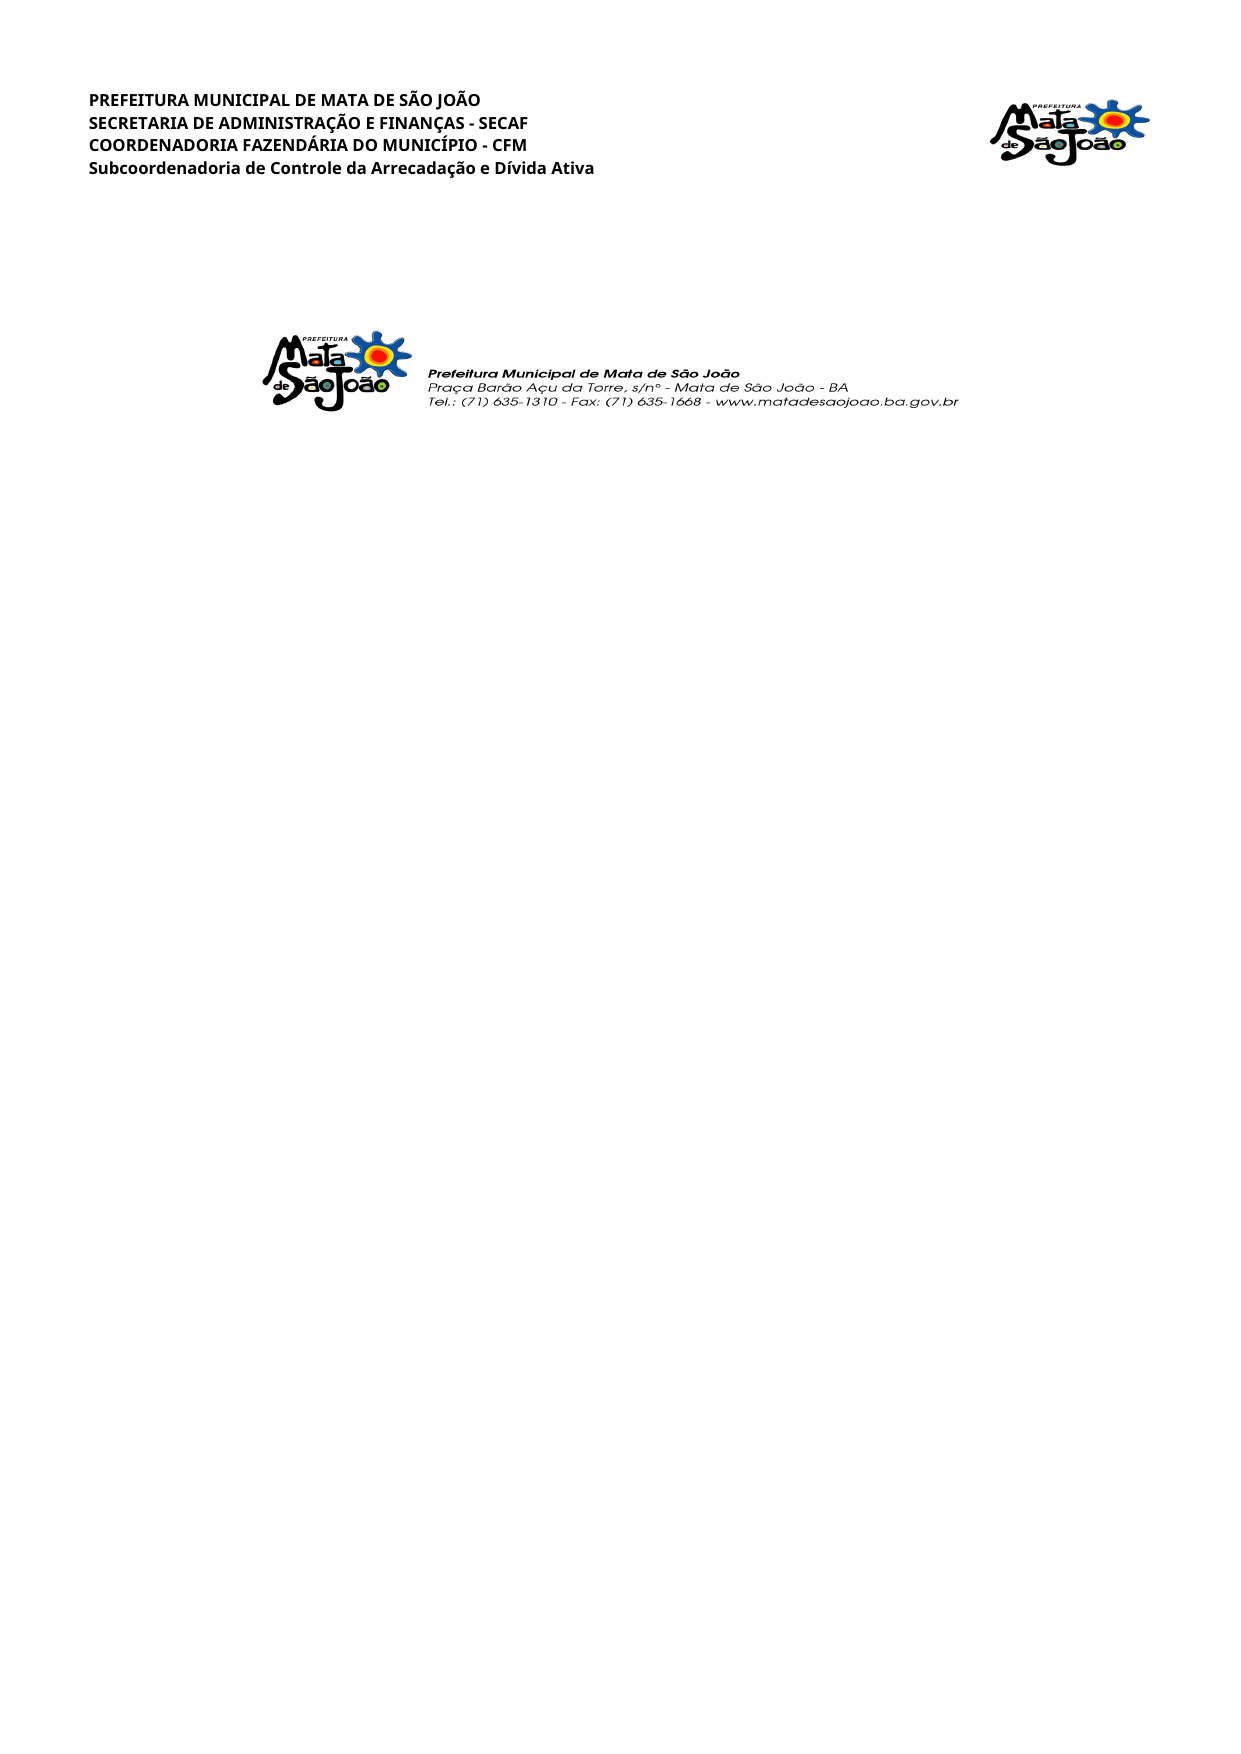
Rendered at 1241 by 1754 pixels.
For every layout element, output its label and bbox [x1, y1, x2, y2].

picture [985, 98, 1150, 168]
picture [258, 329, 982, 414]
